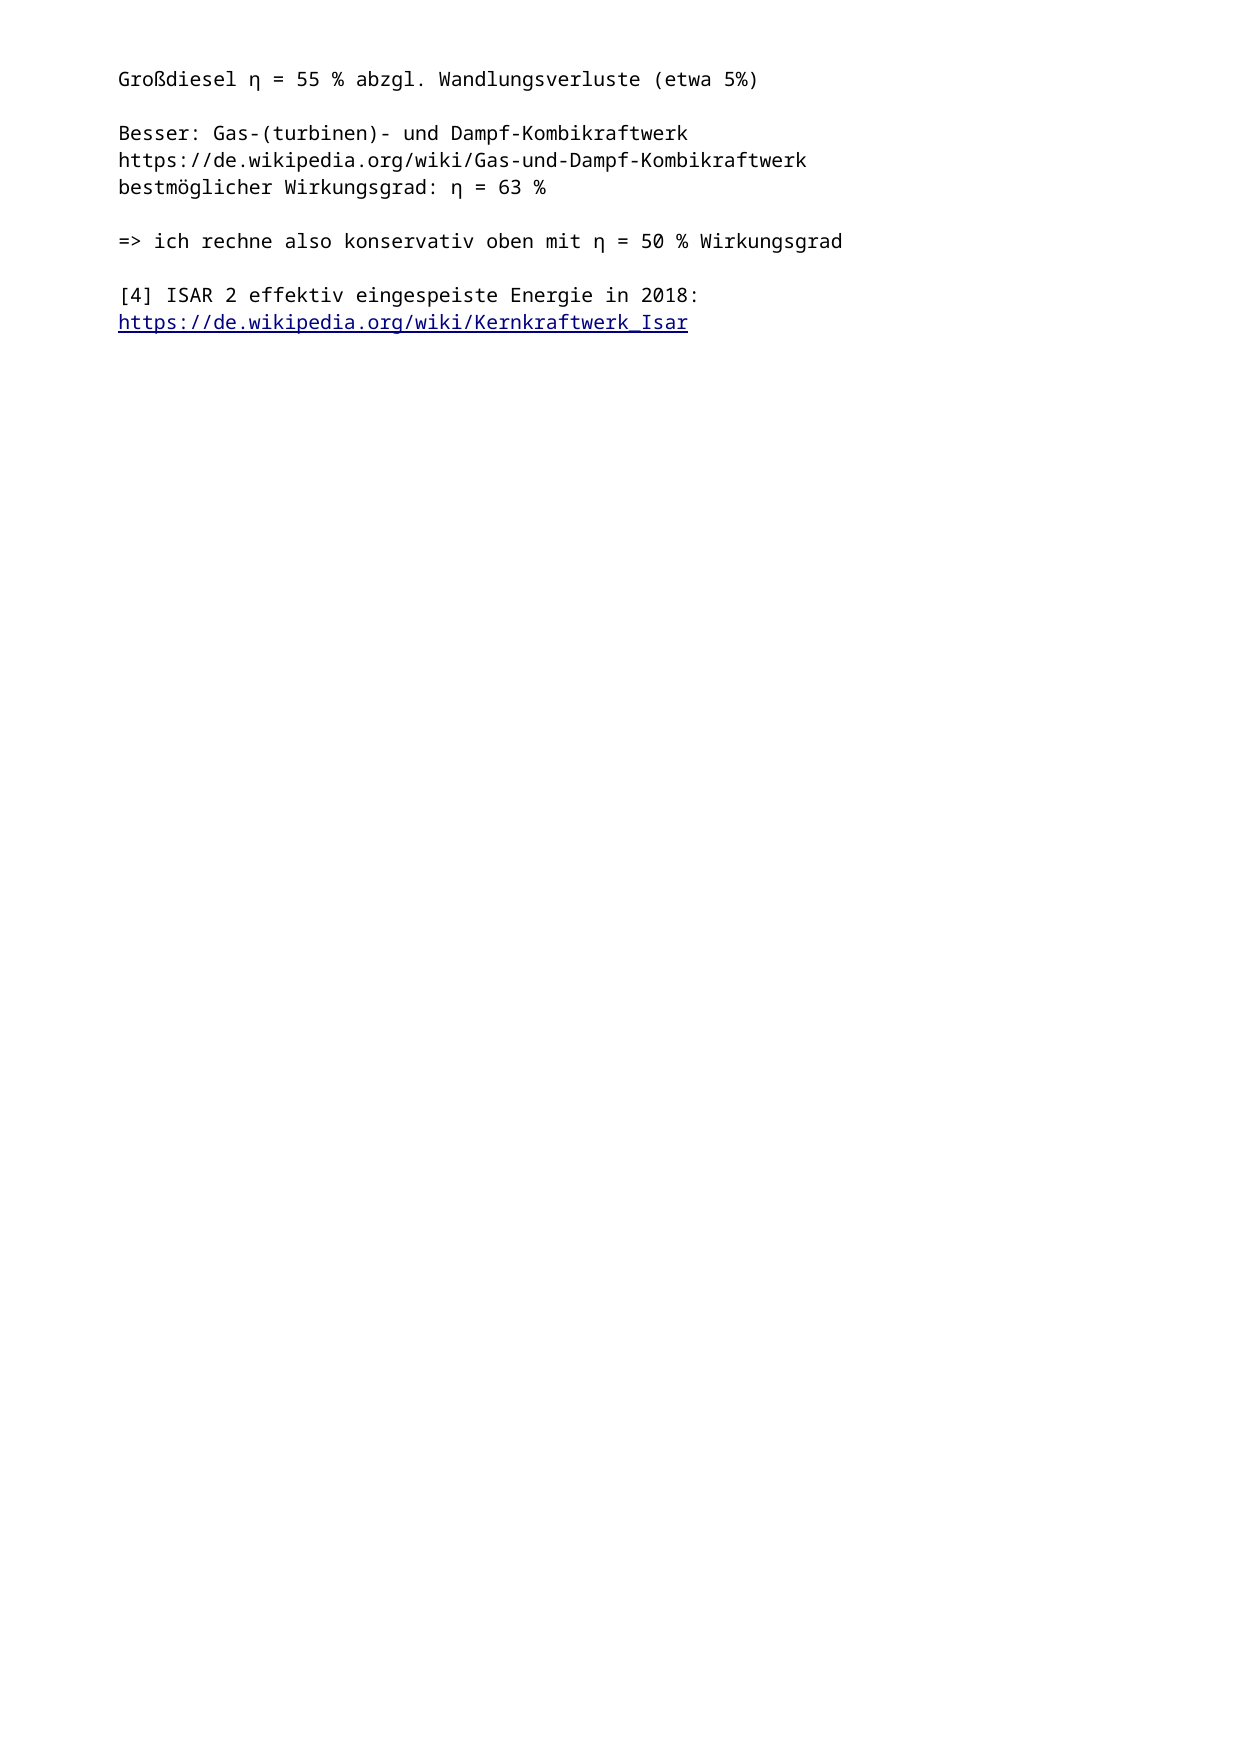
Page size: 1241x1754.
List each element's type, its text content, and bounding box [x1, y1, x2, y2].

text https://de.wikipedia.org/wiki/Kernkraftwerk_Isar [118, 308, 1122, 361]
text => ich rechne also konservativ oben mit η = 50 % Wirkungsgrad [118, 227, 1122, 254]
text bestmöglicher Wirkungsgrad: η = 63 % [118, 173, 1122, 201]
text https://de.wikipedia.org/wiki/Gas-und-Dampf-Kombikraftwerk [118, 147, 1122, 173]
text Großdiesel η = 55 % abzgl. Wandlungsverluste (etwa 5%) [118, 66, 1122, 93]
text [4] ISAR 2 effektiv eingespeiste Energie in 2018: [118, 281, 1122, 308]
text Besser: Gas-(turbinen)- und Dampf-Kombikraftwerk [118, 119, 1122, 147]
